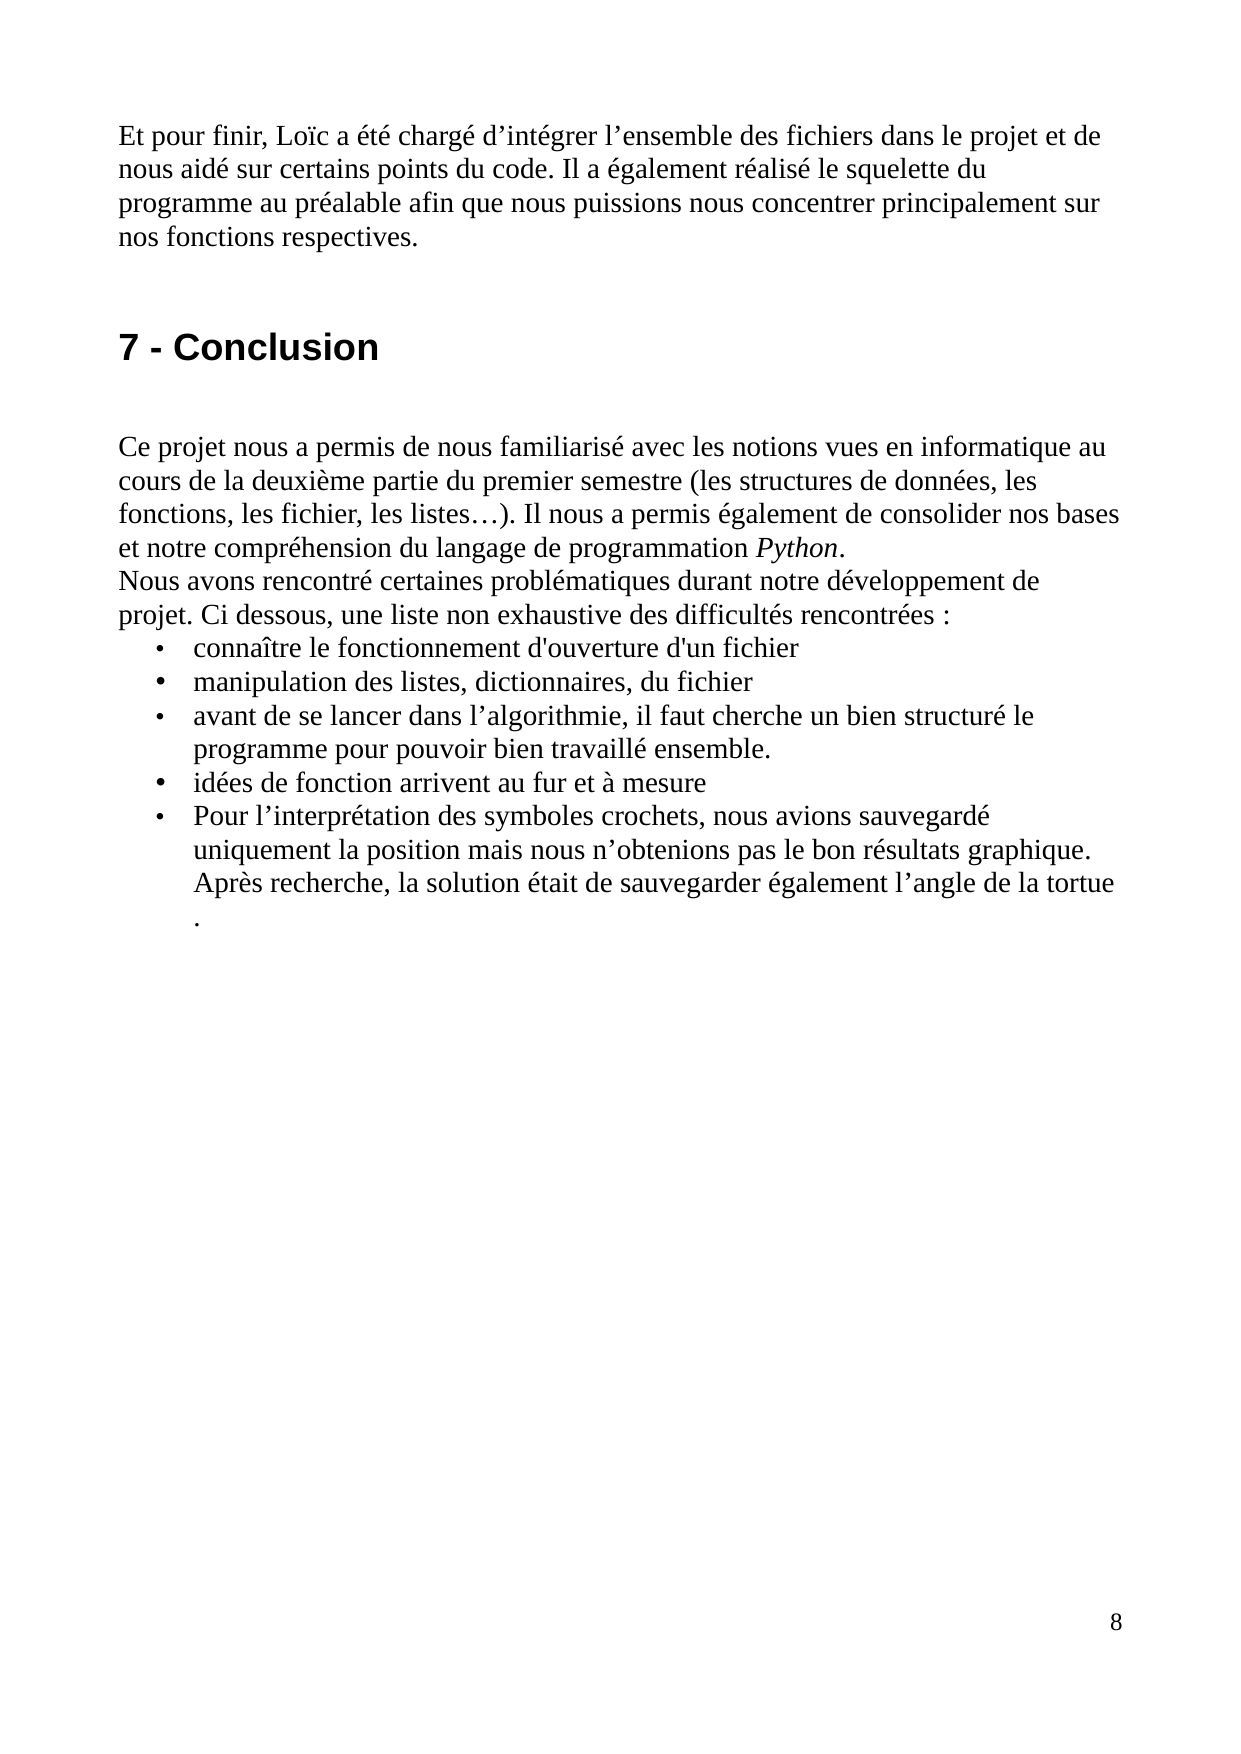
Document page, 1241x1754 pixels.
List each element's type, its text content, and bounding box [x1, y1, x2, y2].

text Nous avons rencontré certaines problématiques durant notre développement de projet. Ci dessous, une liste non exhaustive des difficultés rencontrées : [118, 563, 1122, 631]
list manipulation des listes, dictionnaires, du fichier [156, 664, 1122, 698]
list connaître le fonctionnement d'ouverture d'un fichier [156, 631, 1122, 664]
list Pour l’interprétation des symboles crochets, nous avions sauvegardé uniquement la position mais nous n’obtenions pas le bon résultats graphique. Après recherche, la solution était de sauvegarder également l’angle de la tortue . [156, 798, 1122, 933]
subtitle 7 - Conclusion [118, 325, 1122, 369]
list avant de se lancer dans l’algorithmie, il faut cherche un bien structuré le programme pour pouvoir bien travaillé ensemble. [156, 698, 1122, 765]
list idées de fonction arrivent au fur et à mesure [156, 765, 1122, 798]
text Ce projet nous a permis de nous familiarisé avec les notions vues en informatique au cours de la deuxième partie du premier semestre (les structures de données, les fonctions, les fichier, les listes…). Il nous a permis également de consolider nos bases et notre compréhension du langage de programmation Python. [118, 429, 1122, 563]
text Et pour finir, Loïc a été chargé d’intégrer l’ensemble des fichiers dans le projet et de nous aidé sur certains points du code. Il a également réalisé le squelette du programme au préalable afin que nous puissions nous concentrer principalement sur nos fonctions respectives. [118, 118, 1122, 252]
